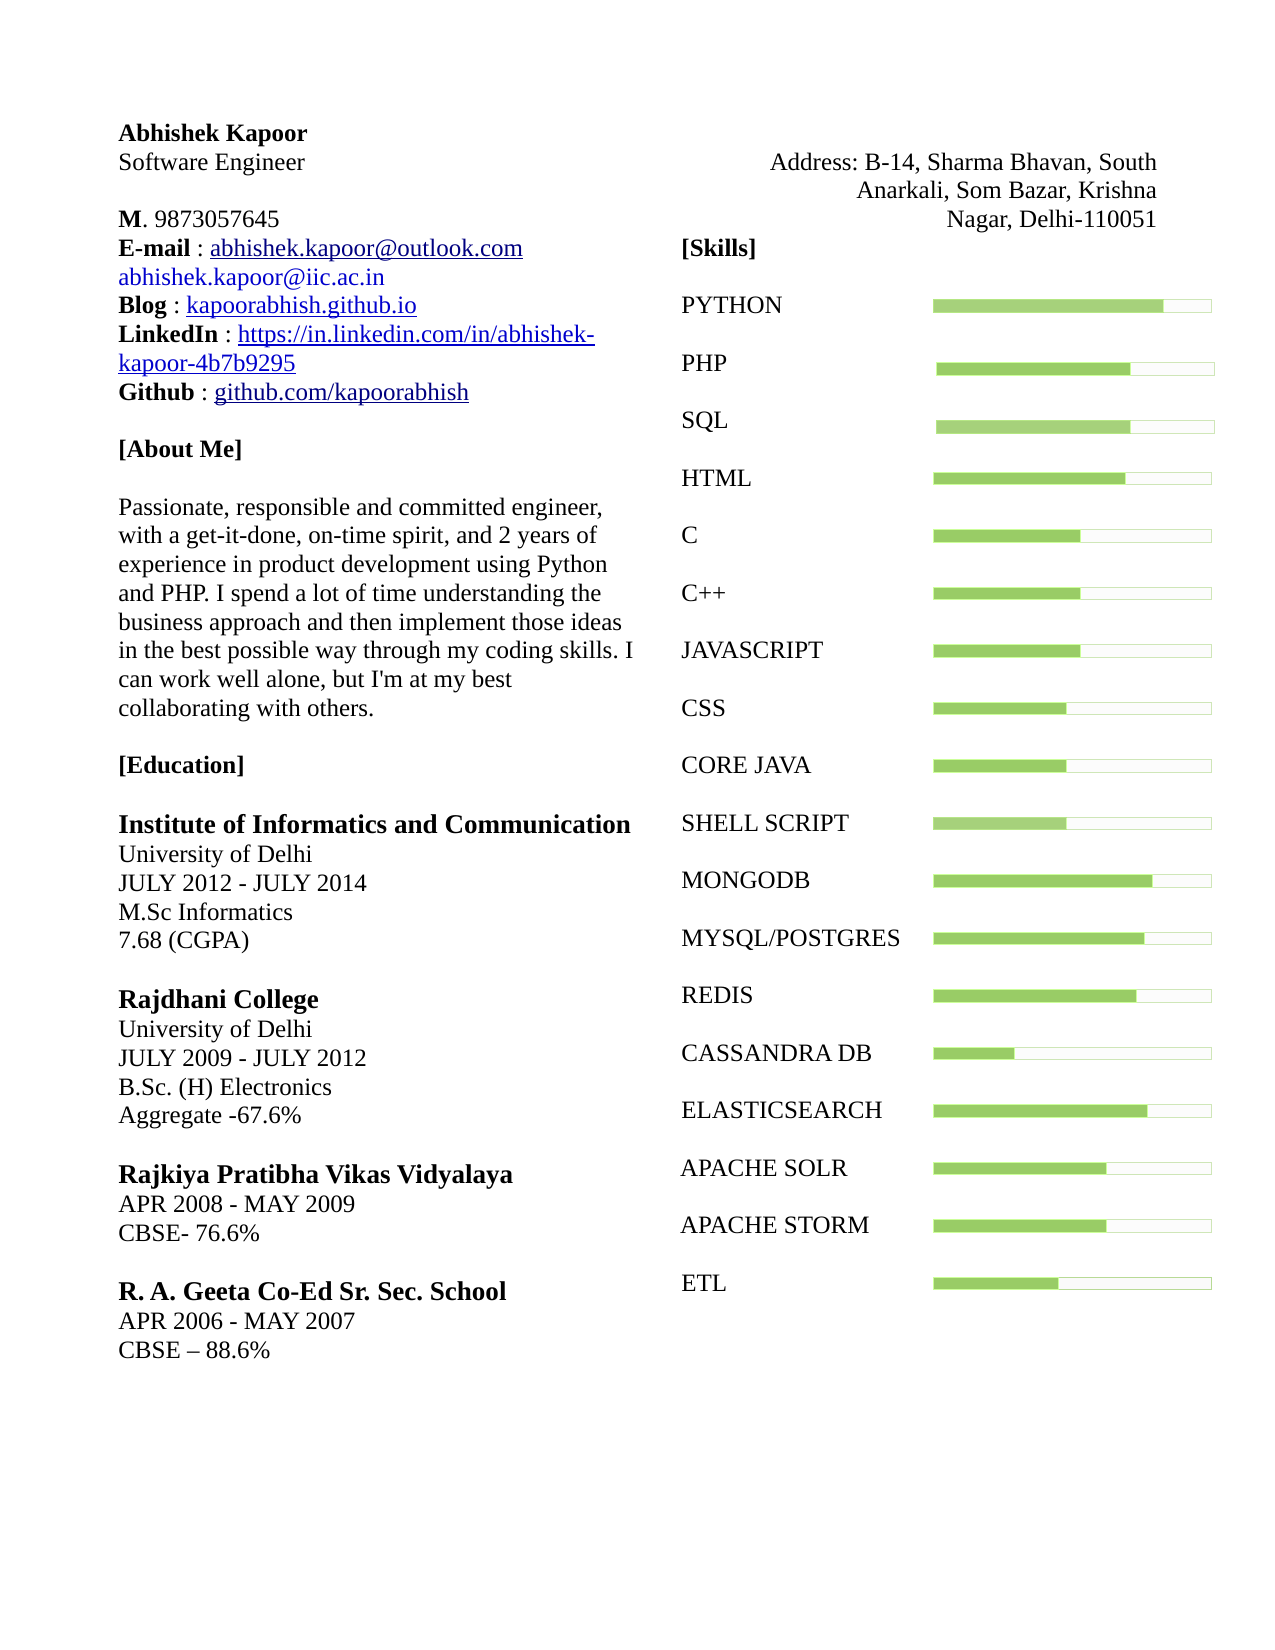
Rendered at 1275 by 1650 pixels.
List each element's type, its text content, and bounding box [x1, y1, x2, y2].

text C [637, 521, 1157, 549]
text LinkedIn : https://in.linkedin.com/in/abhishek-kapoor-4b7b9295 [118, 319, 637, 377]
text E-mail : abhishek.kapoor@outlook.com abhishek.kapoor@iic.ac.in [118, 233, 637, 291]
text Rajdhani College [118, 983, 637, 1014]
text Rajkiya Pratibha Vikas Vidyalaya [118, 1158, 637, 1189]
text ETL [637, 1268, 1157, 1297]
text CASSANDRA DB [637, 1038, 1157, 1067]
text CBSE – 88.6% [118, 1335, 637, 1364]
text B.Sc. (H) Electronics [118, 1072, 637, 1100]
text APACHE STORM [637, 1211, 1157, 1239]
text JULY 2012 - JULY 2014 [118, 868, 637, 897]
text Blog : kapoorabhish.github.io [118, 291, 637, 319]
text APACHE SOLR [637, 1153, 1157, 1182]
text APR 2006 - MAY 2007 [118, 1306, 637, 1335]
text Institute of Informatics and Communication [118, 808, 637, 839]
text [About Me] [118, 434, 637, 463]
text PHP [637, 348, 1157, 377]
text M.Sc Informatics [118, 897, 637, 926]
text Anarkali, Som Bazar, Krishna [637, 176, 1157, 204]
text [Skills] [637, 233, 1157, 262]
text CORE JAVA [637, 751, 1157, 779]
text University of Delhi [118, 1014, 637, 1043]
text [Education] [118, 751, 637, 779]
text Passionate, responsible and committed engineer, with a get-it-done, on-time spirit, and 2 years of experience in product development using Python and PHP. I spend a lot of time understanding the business approach and then implement those ideas in the best possible way through my coding skills. I can work well alone, but I'm at my best collaborating with others. [118, 492, 637, 722]
text SQL [637, 406, 1157, 434]
text JULY 2009 - JULY 2012 [118, 1043, 637, 1072]
text MONGODB [637, 866, 1157, 894]
text SHELL SCRIPT [637, 808, 1157, 837]
text Nagar, Delhi-110051 [637, 204, 1157, 233]
text CSS [637, 693, 1157, 722]
text Github : github.com/kapoorabhish [118, 377, 637, 406]
text University of Delhi [118, 839, 637, 868]
text R. A. Geeta Co-Ed Sr. Sec. School [118, 1275, 637, 1306]
text Software Engineer [118, 147, 637, 176]
text ELASTICSEARCH [637, 1096, 1157, 1124]
text 7.68 (CGPA) [118, 926, 637, 954]
text REDIS [637, 981, 1157, 1009]
text JAVASCRIPT [637, 636, 1157, 664]
text M. 9873057645 [118, 204, 637, 233]
text CBSE- 76.6% [118, 1218, 637, 1247]
text Address: B-14, Sharma Bhavan, South [637, 147, 1157, 176]
text Aggregate -67.6% [118, 1100, 637, 1129]
text APR 2008 - MAY 2009 [118, 1189, 637, 1218]
text MYSQL/POSTGRES [637, 923, 1157, 952]
text HTML [637, 463, 1157, 492]
text Abhishek Kapoor [118, 118, 637, 147]
text C++ [637, 578, 1157, 607]
text PYTHON [637, 291, 1157, 319]
